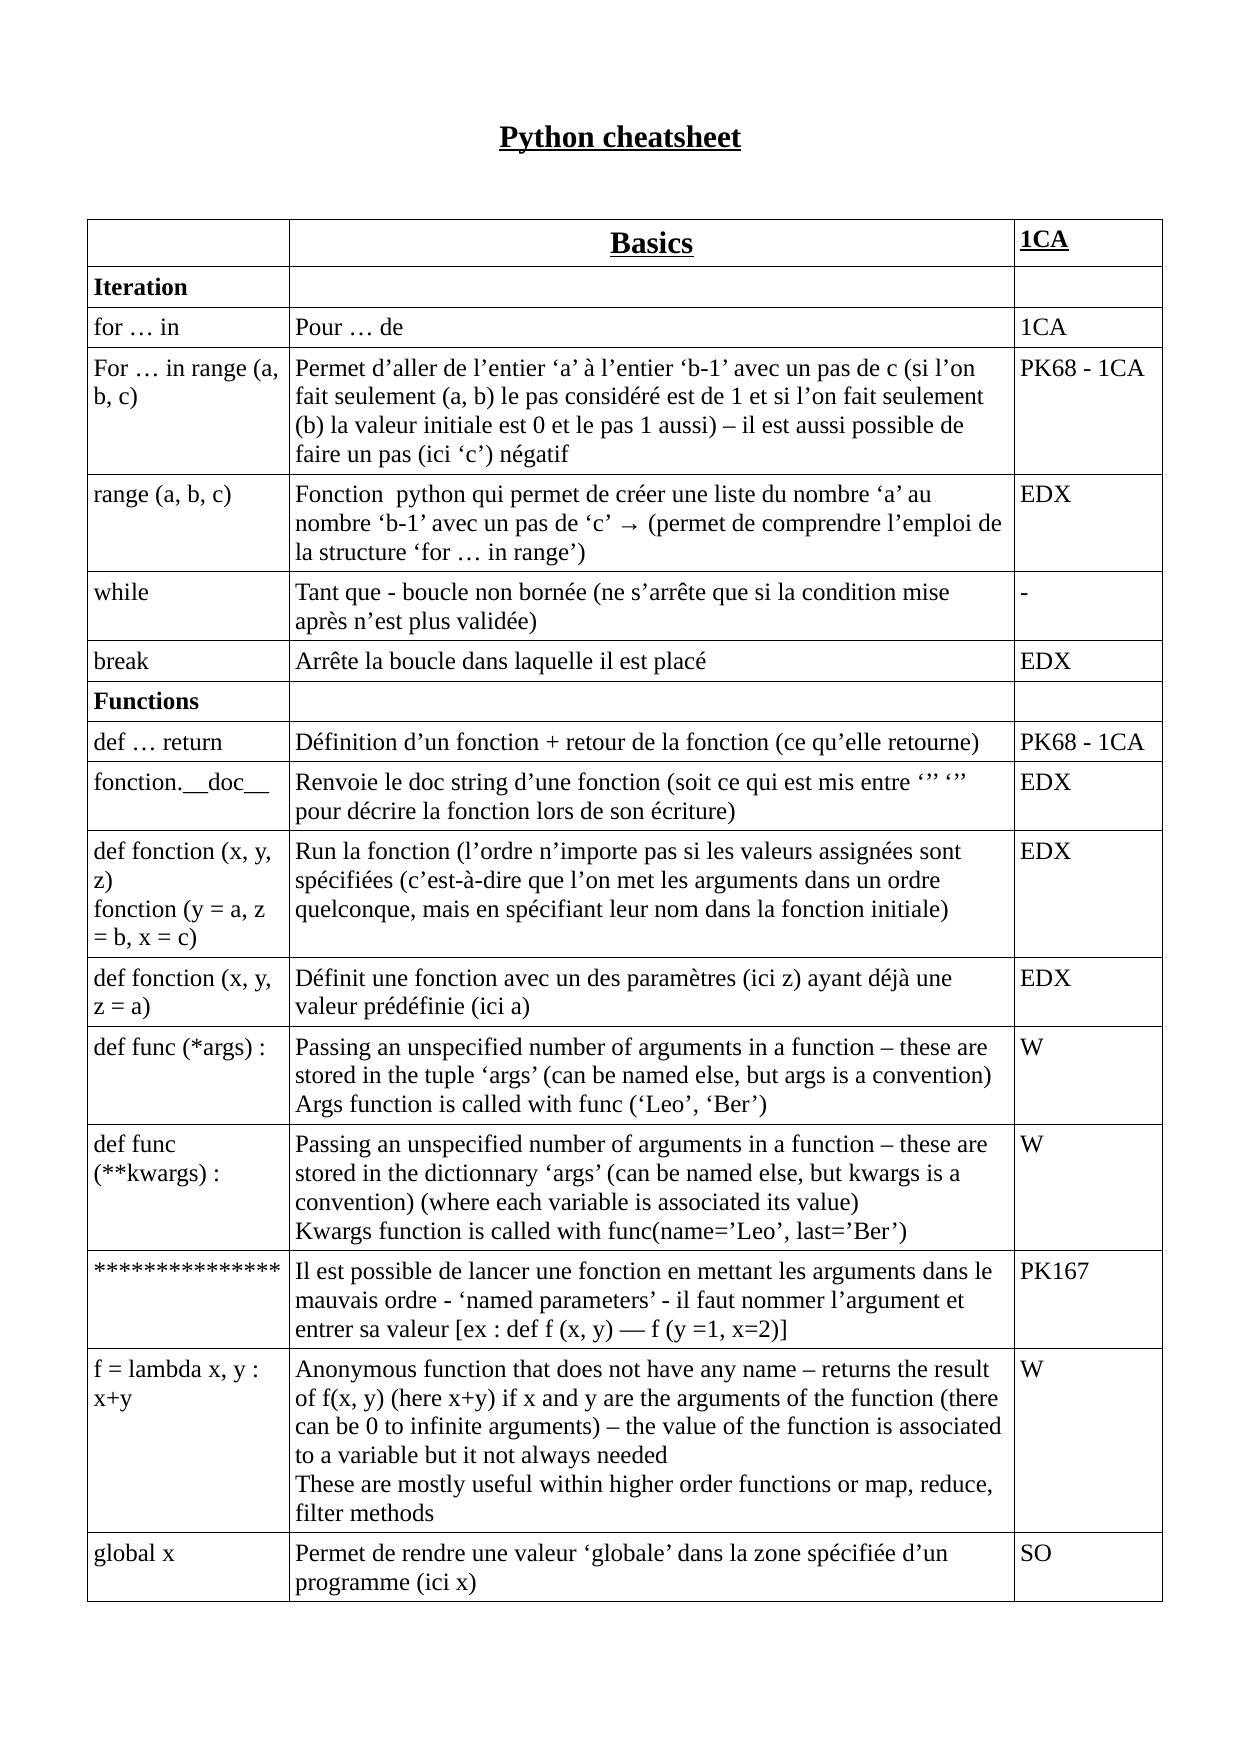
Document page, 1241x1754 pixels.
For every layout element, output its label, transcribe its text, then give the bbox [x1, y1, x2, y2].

table_cell def func (**kwargs) : [88, 1125, 289, 1250]
table_cell range (a, b, c) [88, 475, 289, 571]
table_cell [1015, 267, 1162, 307]
table_cell - [1015, 572, 1162, 640]
table_cell 1CA [1015, 308, 1162, 347]
table_cell Passing an unspecified number of arguments in a function – these are stored in the tuple ‘args’ (can be named else, but args is a convention) Args function is called with func (‘Leo’, ‘Ber’) [290, 1027, 1014, 1124]
table_cell Permet de rendre une valeur ‘globale’ dans la zone spécifiée d’un programme (ici x) [290, 1533, 1014, 1601]
table_cell EDX [1015, 831, 1162, 957]
table_cell Il est possible de lancer une fonction en mettant les arguments dans le mauvais ordre - ‘named parameters’ - il faut nommer l’argument et entrer sa valeur [ex : def f (x, y) — f (y =1, x=2)] [290, 1251, 1014, 1348]
table_cell while [88, 572, 289, 640]
table_cell W [1015, 1027, 1162, 1124]
table_cell Fonction python qui permet de créer une liste du nombre ‘a’ au nombre ‘b-1’ avec un pas de ‘c’ → (permet de comprendre l’emploi de la structure ‘for … in range’) [290, 475, 1014, 571]
table_cell EDX [1015, 641, 1162, 681]
table_cell Iteration [88, 267, 289, 307]
table_cell Pour … de [290, 308, 1014, 347]
table_cell Passing an unspecified number of arguments in a function – these are stored in the dictionnary ‘args’ (can be named else, but kwargs is a convention) (where each variable is associated its value) Kwargs function is called with func(name=’Leo’, last=’Ber’) [290, 1125, 1014, 1250]
table_cell Tant que - boucle non bornée (ne s’arrête que si la condition mise après n’est plus validée) [290, 572, 1014, 640]
table_cell EDX [1015, 475, 1162, 571]
table_cell EDX [1015, 958, 1162, 1026]
table_cell EDX [1015, 762, 1162, 830]
table_cell for … in [88, 308, 289, 347]
table_cell Définit une fonction avec un des paramètres (ici z) ayant déjà une valeur prédéfinie (ici a) [290, 958, 1014, 1026]
text Python cheatsheet [118, 118, 1122, 154]
table_cell global x [88, 1533, 289, 1601]
table_cell PK68 - 1CA [1015, 348, 1162, 473]
table_cell def func (*args) : [88, 1027, 289, 1124]
table_cell Arrête la boucle dans laquelle il est placé [290, 641, 1014, 681]
table_cell Renvoie le doc string d’une fonction (soit ce qui est mis entre ‘’’ ‘’’ pour décrire la fonction lors de son écriture) [290, 762, 1014, 830]
table_header Basics [290, 220, 1014, 266]
table_cell f = lambda x, y : x+y [88, 1349, 289, 1532]
table_cell SO [1015, 1533, 1162, 1601]
table_cell *************** [88, 1251, 289, 1348]
table_cell W [1015, 1349, 1162, 1532]
table_cell Run la fonction (l’ordre n’importe pas si les valeurs assignées sont spécifiées (c’est-à-dire que l’on met les arguments dans un ordre quelconque, mais en spécifiant leur nom dans la fonction initiale) [290, 831, 1014, 957]
table_cell def … return [88, 722, 289, 761]
table_cell break [88, 641, 289, 681]
table_cell fonction.__doc__ [88, 762, 289, 830]
table_cell For … in range (a, b, c) [88, 348, 289, 473]
table_header 1CA [1015, 220, 1162, 266]
table_cell W [1015, 1125, 1162, 1250]
table_cell [290, 267, 1014, 307]
table_header [88, 220, 289, 266]
table_cell Functions [88, 682, 289, 721]
table_cell Définition d’un fonction + retour de la fonction (ce qu’elle retourne) [290, 722, 1014, 761]
table_cell Anonymous function that does not have any name – returns the result of f(x, y) (here x+y) if x and y are the arguments of the function (there can be 0 to infinite arguments) – the value of the function is associated to a variable but it not always needed These are mostly useful within higher order functions or map, reduce, filter methods [290, 1349, 1014, 1532]
table_cell PK167 [1015, 1251, 1162, 1348]
table_cell def fonction (x, y, z = a) [88, 958, 289, 1026]
table_cell [1015, 682, 1162, 721]
table_cell Permet d’aller de l’entier ‘a’ à l’entier ‘b-1’ avec un pas de c (si l’on fait seulement (a, b) le pas considéré est de 1 et si l’on fait seulement (b) la valeur initiale est 0 et le pas 1 aussi) – il est aussi possible de faire un pas (ici ‘c’) négatif [290, 348, 1014, 473]
table_cell PK68 - 1CA [1015, 722, 1162, 761]
table_cell def fonction (x, y, z) fonction (y = a, z = b, x = c) [88, 831, 289, 957]
table_cell [290, 682, 1014, 721]
